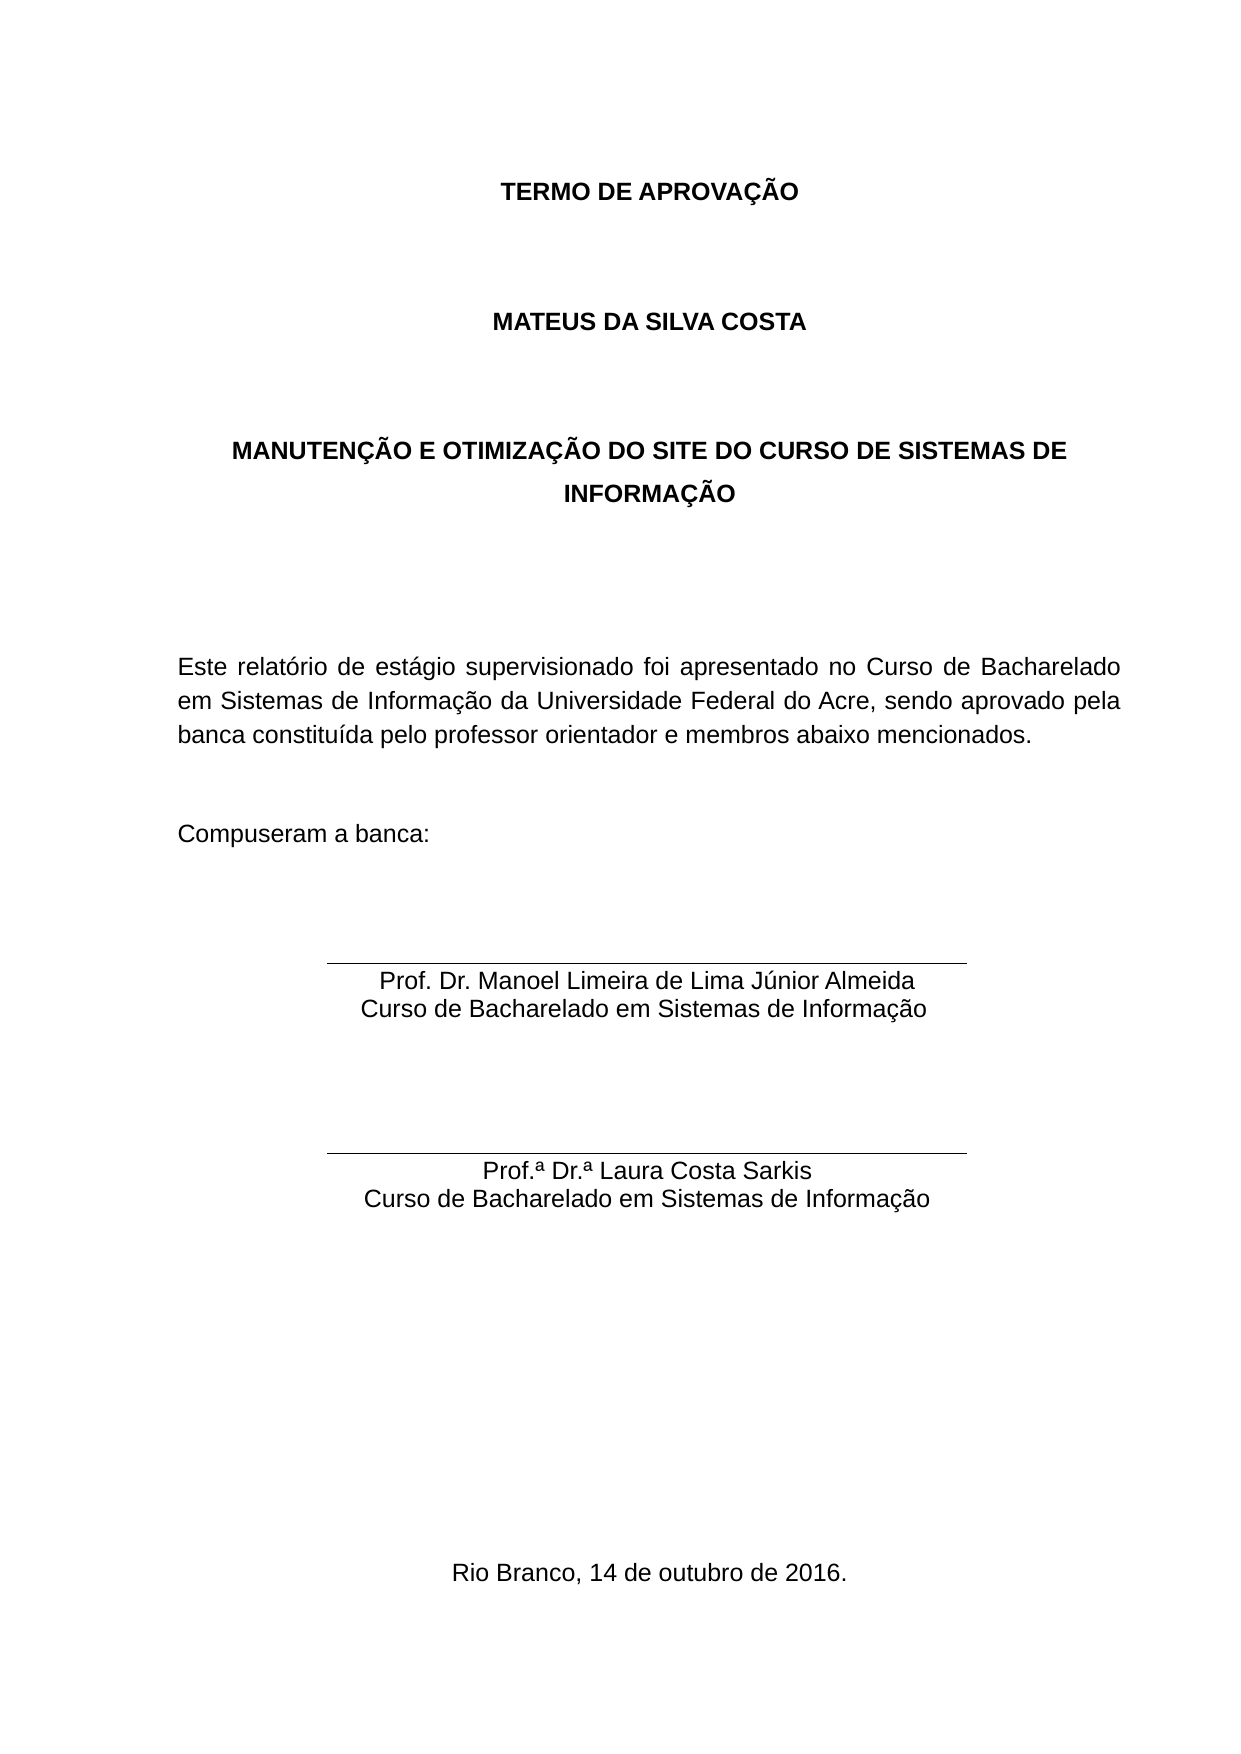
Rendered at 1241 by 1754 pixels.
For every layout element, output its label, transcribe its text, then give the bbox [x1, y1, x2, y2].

text TERMO DE APROVAÇÃO [177, 177, 1122, 206]
text Compuseram a banca: [177, 819, 1122, 847]
text MANUTENÇÃO E OTIMIZAÇÃO DO SITE DO CURSO DE SISTEMAS DE INFORMAÇÃO [177, 436, 1122, 508]
text Prof.ª Dr.ª Laura Costa Sarkis [327, 1154, 967, 1181]
text Este relatório de estágio supervisionado foi apresentado no Curso de Bacharelado em Sistemas de Informação da Universidade Federal do Acre, sendo aprovado pela banca constituída pelo professor orientador e membros abaixo mencionados. [177, 652, 1122, 749]
text Curso de Bacharelado em Sistemas de Informação [327, 991, 967, 1023]
text MATEUS DA SILVA COSTA [177, 307, 1122, 335]
text Curso de Bacharelado em Sistemas de Informação [327, 1181, 967, 1213]
text Rio Branco, 14 de outubro de 2016. [177, 1558, 1122, 1587]
text Prof. Dr. Manoel Limeira de Lima Júnior Almeida [327, 964, 967, 991]
